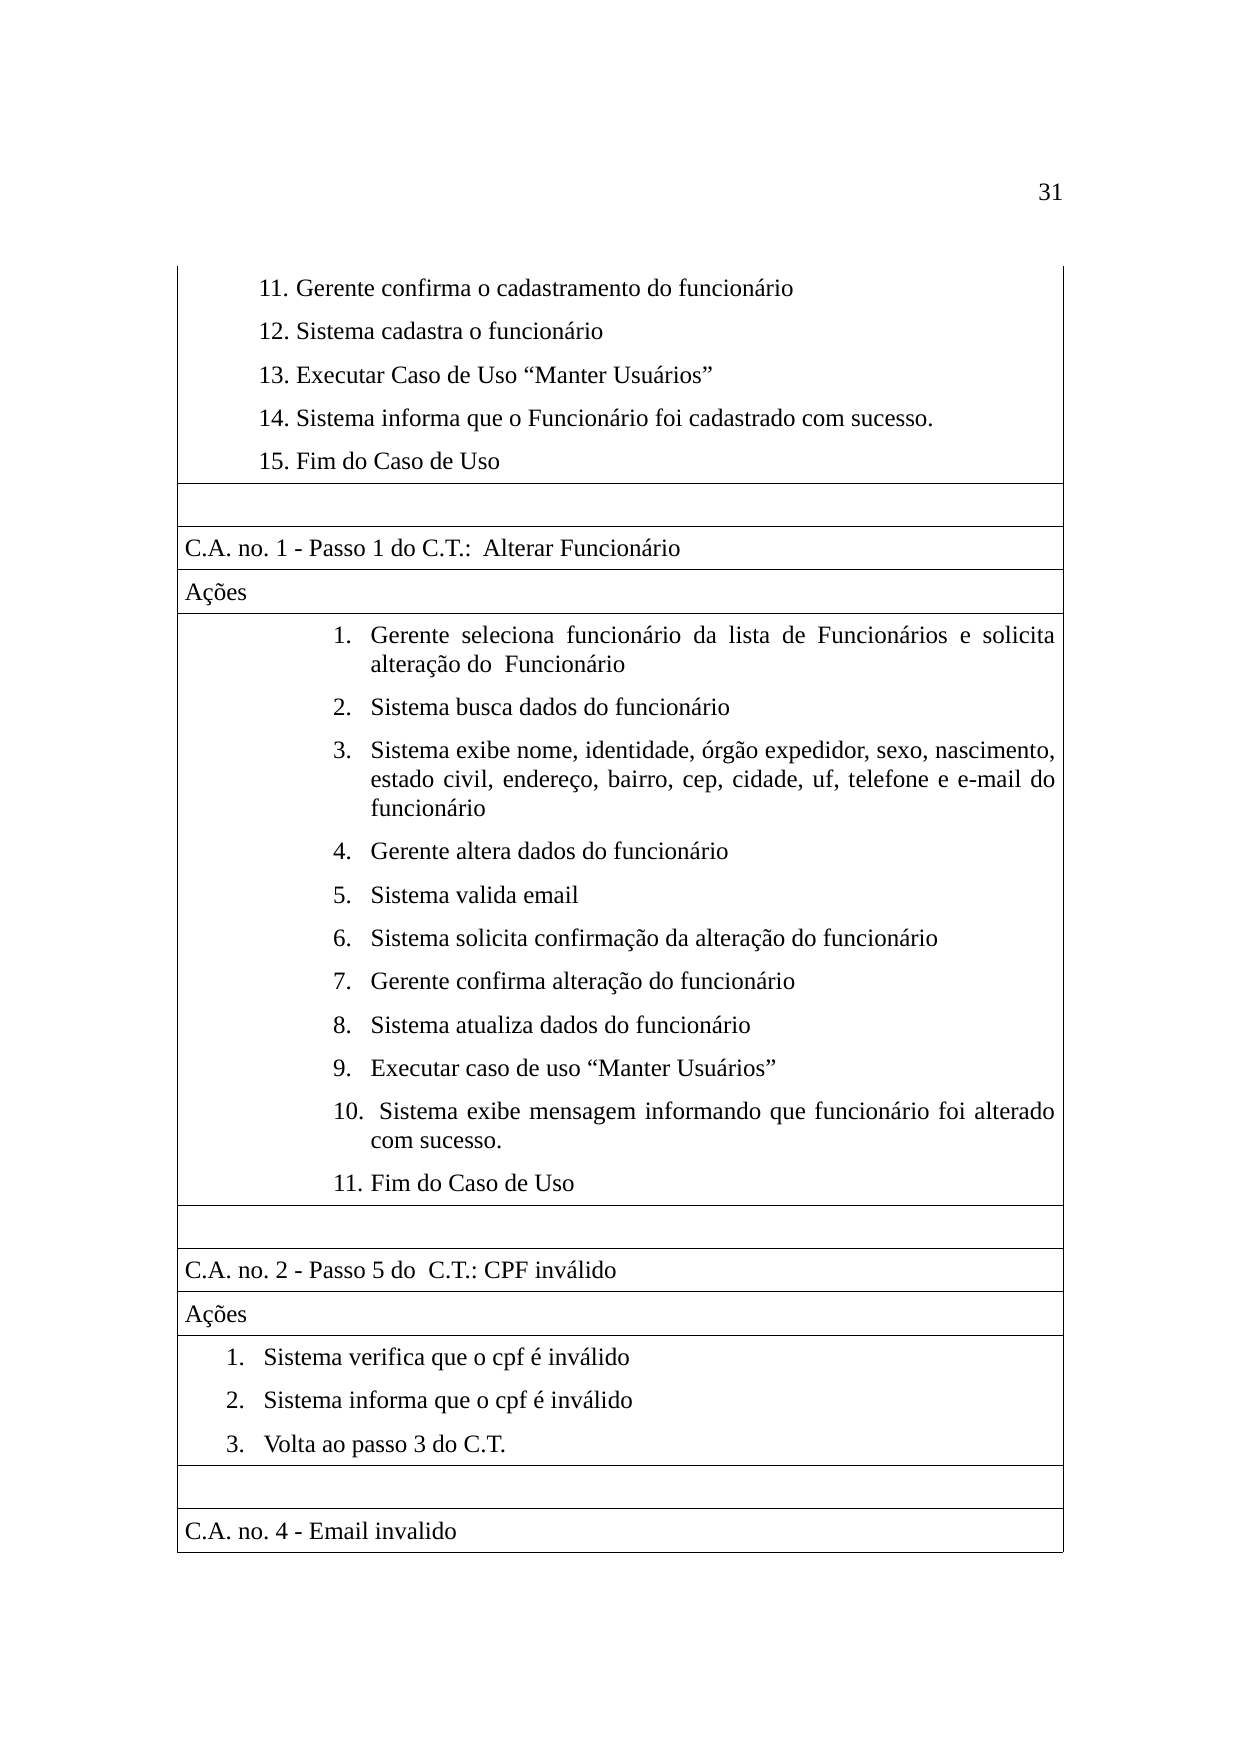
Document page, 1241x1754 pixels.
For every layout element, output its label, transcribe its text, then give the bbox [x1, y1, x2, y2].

table_cell Sistema verifica que o cpf é inválido [178, 1336, 1063, 1378]
table_cell [178, 1206, 1063, 1248]
table_cell Sistema busca dados do funcionário [178, 685, 1063, 728]
table_cell Gerente confirma o cadastramento do funcionário [178, 266, 1063, 309]
table_cell C.A. no. 4 - Email invalido [178, 1509, 1063, 1552]
table_cell Volta ao passo 3 do C.T. [178, 1422, 1063, 1465]
table_cell C.A. no. 1 - Passo 1 do C.T.: Alterar Funcionário [178, 527, 1063, 569]
table_cell Gerente seleciona funcionário da lista de Funcionários e solicita alteração do Funcionário [178, 614, 1063, 685]
table_cell Executar caso de uso “Manter Usuários” [178, 1046, 1063, 1089]
table_cell Ações [178, 1292, 1063, 1335]
table_cell Sistema informa que o Funcionário foi cadastrado com sucesso. [178, 396, 1063, 439]
table_cell Sistema solicita confirmação da alteração do funcionário [178, 916, 1063, 959]
table_cell Sistema valida email [178, 873, 1063, 916]
table_cell Gerente confirma alteração do funcionário [178, 959, 1063, 1002]
table_cell Sistema atualiza dados do funcionário [178, 1003, 1063, 1046]
table_cell Ações [178, 570, 1063, 613]
table_cell C.A. no. 2 - Passo 5 do C.T.: CPF inválido [178, 1249, 1063, 1291]
table_cell [178, 484, 1063, 526]
table_cell Fim do Caso de Uso [178, 1161, 1063, 1204]
table_cell Sistema exibe nome, identidade, órgão expedidor, sexo, nascimento, estado civil, endereço, bairro, cep, cidade, uf, telefone e e-mail do funcionário [178, 728, 1063, 829]
table_cell Executar Caso de Uso “Manter Usuários” [178, 353, 1063, 396]
table_cell Sistema exibe mensagem informando que funcionário foi alterado com sucesso. [178, 1089, 1063, 1161]
table_cell [178, 1466, 1063, 1508]
table_cell Sistema cadastra o funcionário [178, 309, 1063, 352]
table_cell Gerente altera dados do funcionário [178, 829, 1063, 872]
table_cell Sistema informa que o cpf é inválido [178, 1378, 1063, 1422]
table_cell Fim do Caso de Uso [178, 439, 1063, 482]
